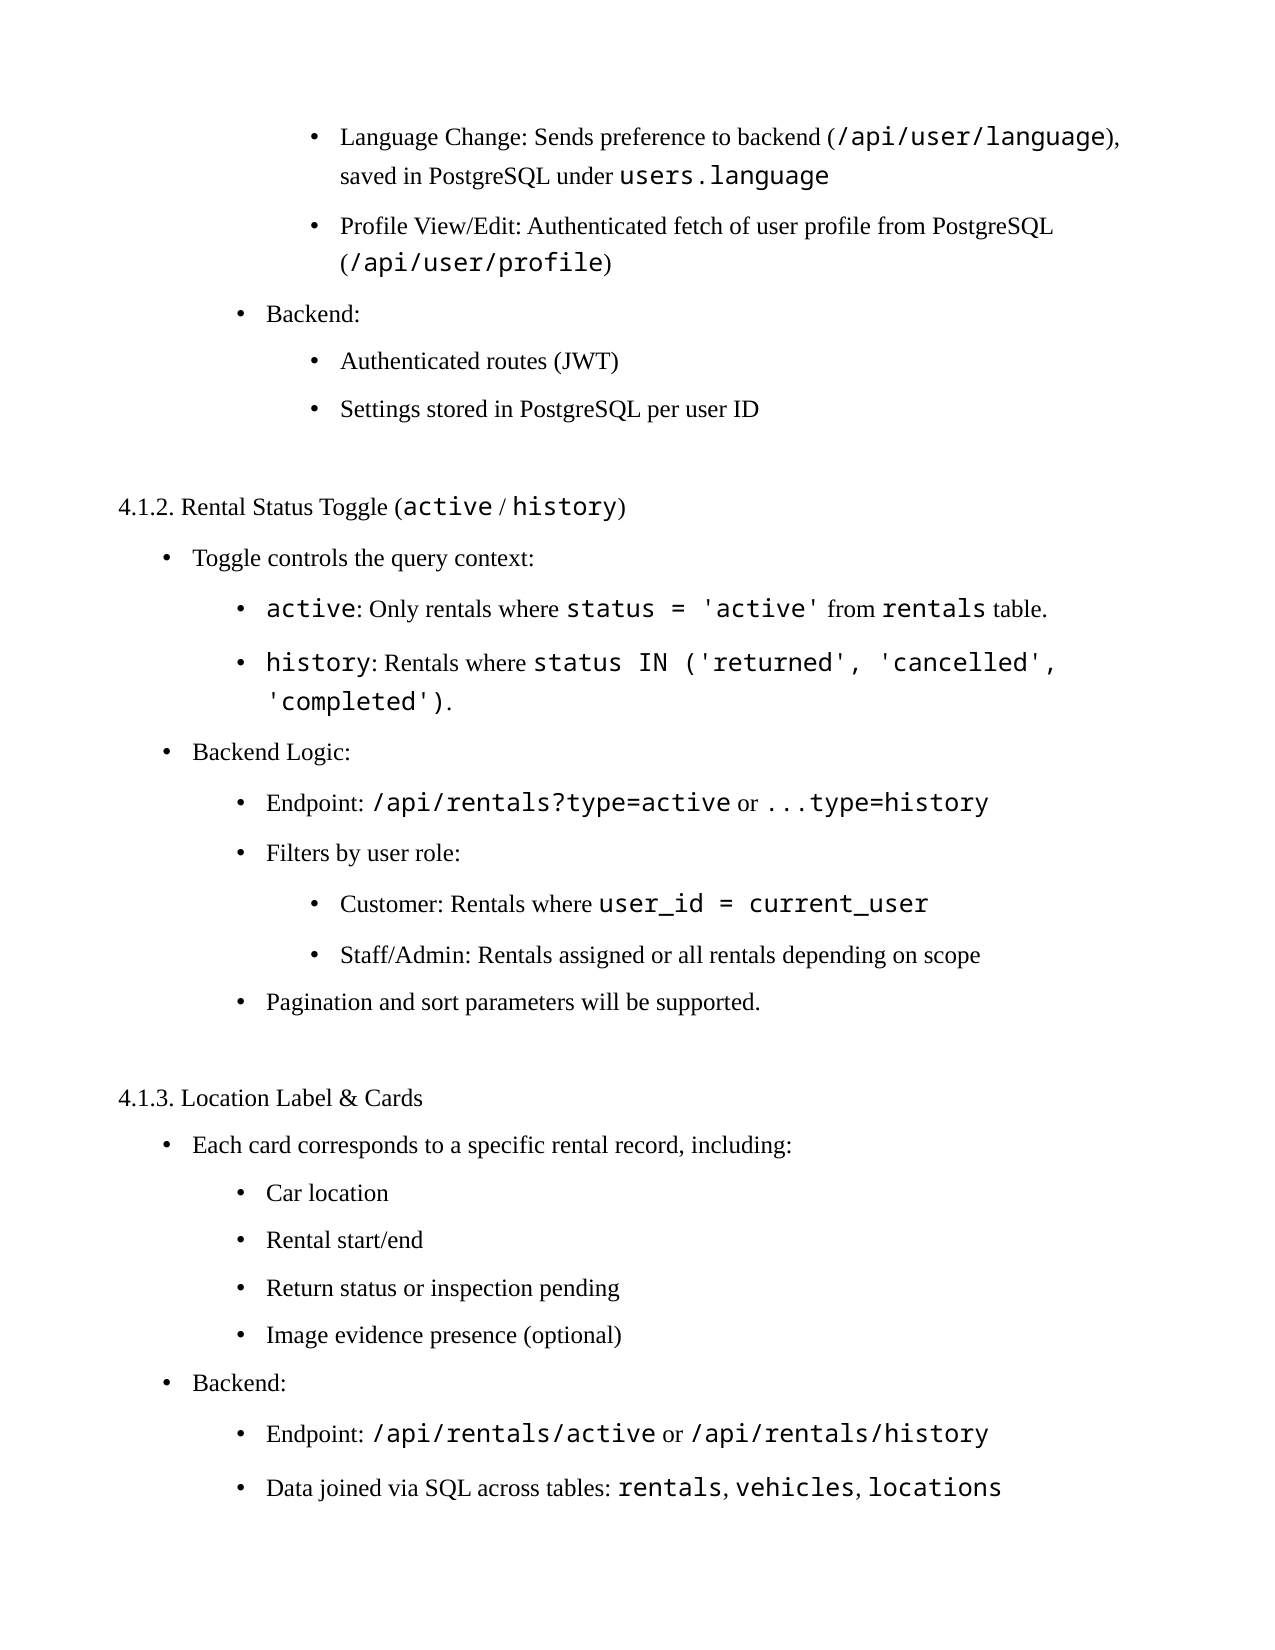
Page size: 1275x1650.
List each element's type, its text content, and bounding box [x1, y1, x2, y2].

list Car location [236, 1178, 1157, 1207]
list history: Rentals where status IN ('returned', 'cancelled', 'completed'). [236, 644, 1157, 717]
list Authenticated routes (JWT) [310, 346, 1157, 375]
list Endpoint: /api/rentals/active or /api/rentals/history [236, 1416, 1157, 1450]
text 4.1.2. Rental Status Toggle (active / history) [118, 489, 1157, 523]
list Backend Logic: [162, 737, 1157, 766]
list Endpoint: /api/rentals?type=active or ...type=history [236, 785, 1157, 819]
list Backend: [162, 1368, 1157, 1397]
list Language Change: Sends preference to backend (/api/user/language), saved in PostgreSQL under users.language [310, 118, 1157, 191]
list Pagination and sort parameters will be supported. [236, 987, 1157, 1016]
list Data joined via SQL across tables: rentals, vehicles, locations [236, 1469, 1157, 1504]
list Settings stored in PostgreSQL per user ID [310, 394, 1157, 423]
list Return status or inspection pending [236, 1273, 1157, 1302]
list Image evidence presence (optional) [236, 1321, 1157, 1349]
list Toggle controls the query context: [162, 543, 1157, 572]
list active: Only rentals where status = 'active' from rentals table. [236, 590, 1157, 624]
list Backend: [236, 299, 1157, 327]
list Each card corresponds to a specific rental record, including: [162, 1130, 1157, 1159]
list Rental start/end [236, 1225, 1157, 1254]
list Filters by user role: [236, 838, 1157, 867]
list Profile View/Edit: Authenticated fetch of user profile from PostgreSQL (/api/user/profile) [310, 211, 1157, 279]
list Staff/Admin: Rentals assigned or all rentals depending on scope [310, 940, 1157, 968]
list Customer: Rentals where user_id = current_user [310, 886, 1157, 920]
text 4.1.3. Location Label & Cards [118, 1083, 1157, 1111]
